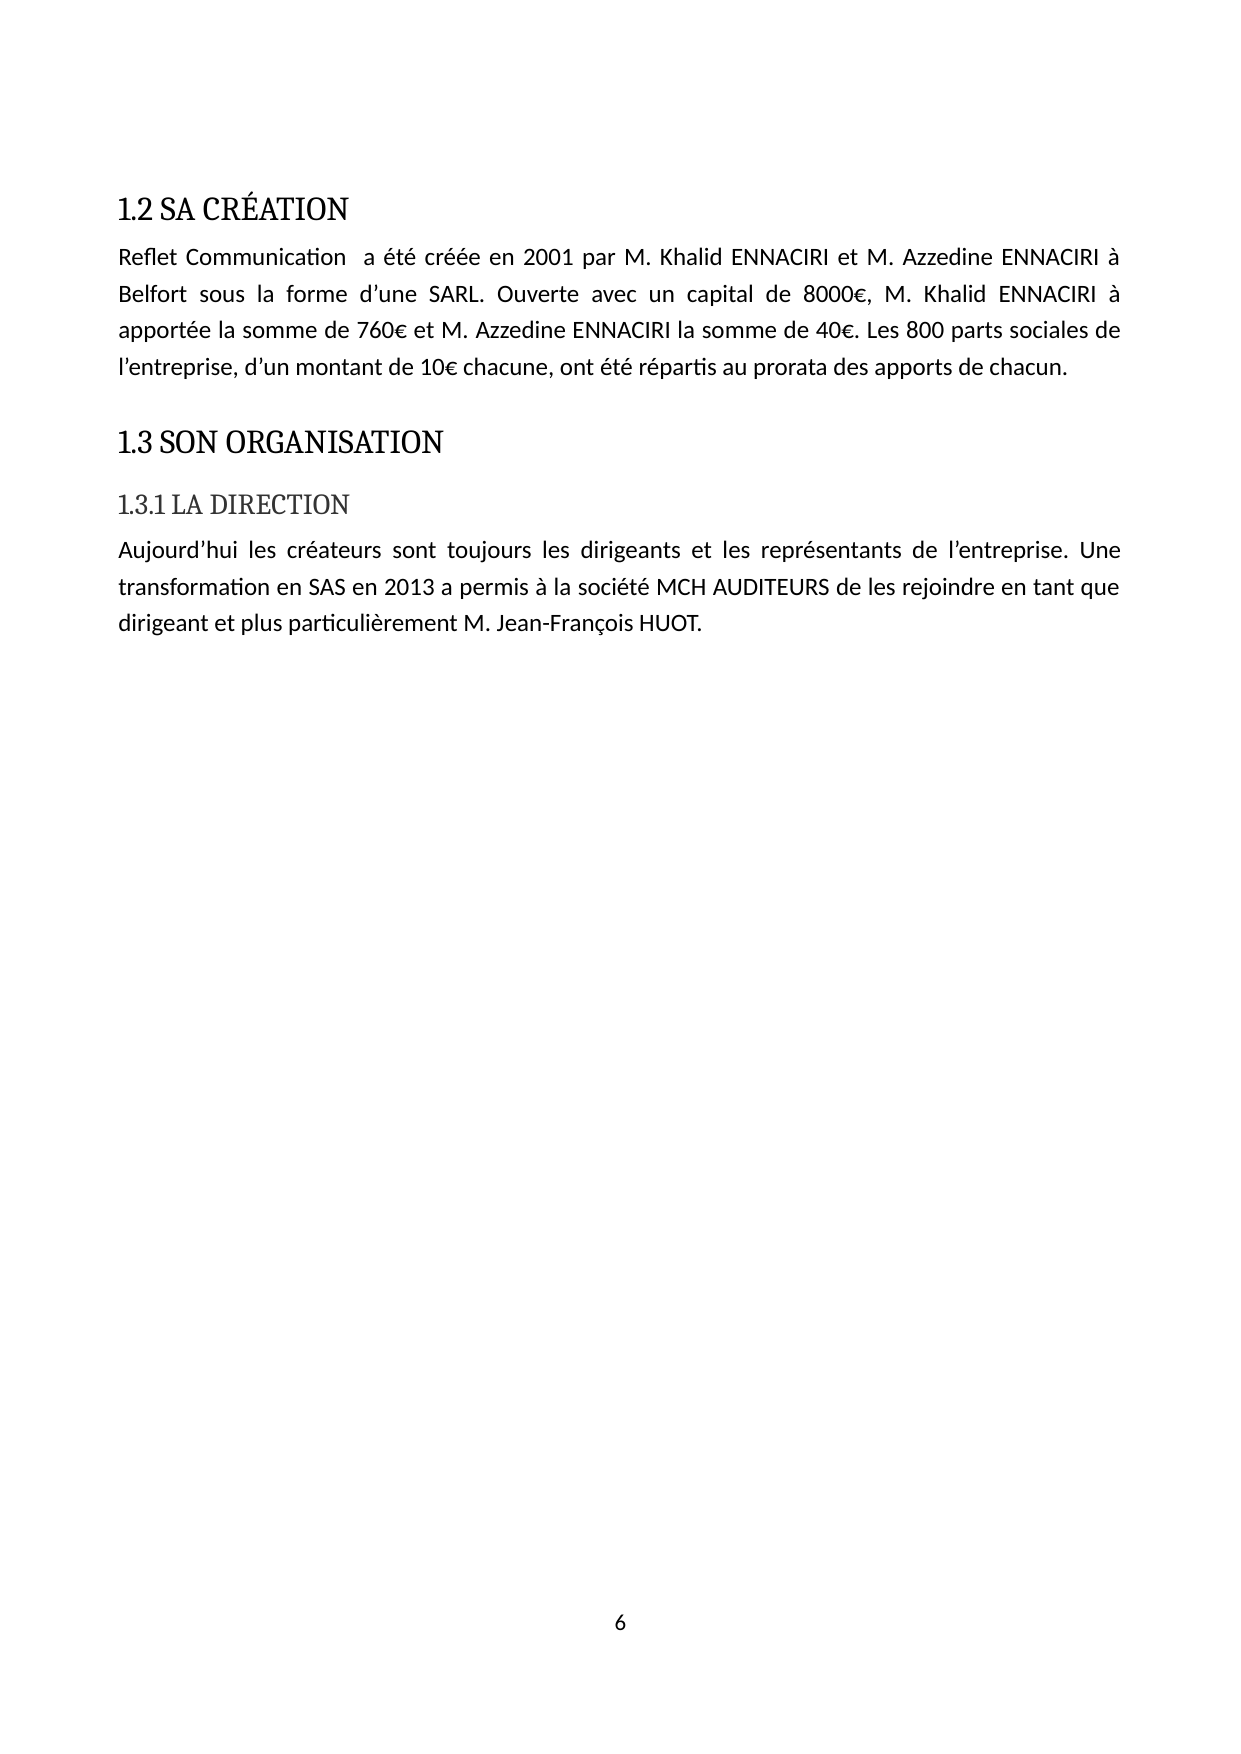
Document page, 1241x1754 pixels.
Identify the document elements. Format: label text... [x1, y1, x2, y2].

subtitle 1.3 Son Organisation [118, 423, 1122, 461]
text Aujourd’hui les créateurs sont toujours les dirigeants et les représentants de l’entreprise. Une transformation en SAS en 2013 a permis à la société MCH AUDITEURS de les rejoindre en tant que dirigeant et plus particulièrement M. Jean-François HUOT. [118, 534, 1122, 638]
text Reflet Communication a été créée en 2001 par M. Khalid ENNACIRI et M. Azzedine ENNACIRI à Belfort sous la forme d’une SARL. Ouverte avec un capital de 8000€, M. Khalid ENNACIRI à apportée la somme de 760€ et M. Azzedine ENNACIRI la somme de 40€. Les 800 parts sociales de l’entreprise, d’un montant de 10€ chacune, ont été répartis au prorata des apports de chacun. [118, 241, 1122, 381]
subtitle 1.3.1 La Direction [118, 488, 1122, 522]
subtitle 1.2 Sa Création [118, 190, 1122, 229]
